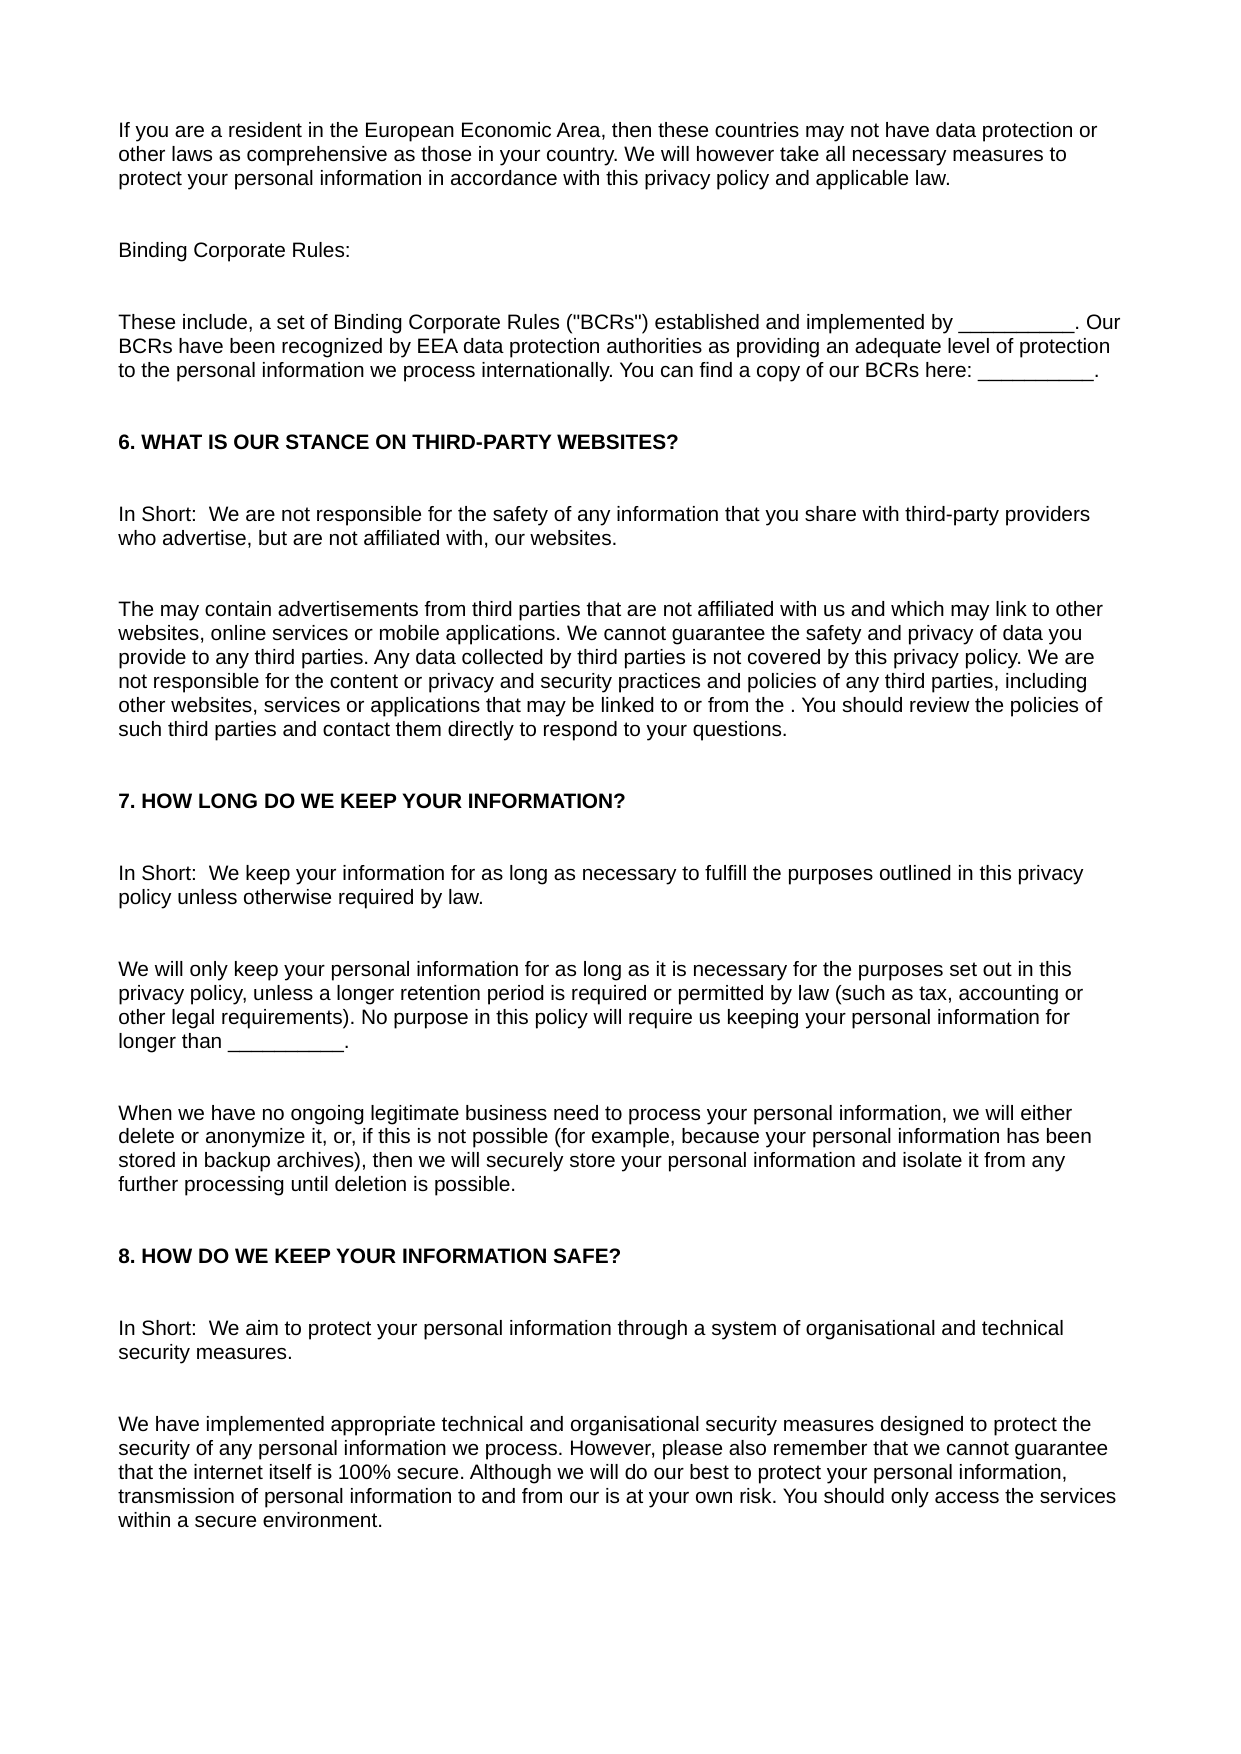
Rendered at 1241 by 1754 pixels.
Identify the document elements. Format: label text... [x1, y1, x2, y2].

text 6. WHAT IS OUR STANCE ON THIRD-PARTY WEBSITES? [118, 429, 1122, 453]
text If you are a resident in the European Economic Area, then these countries may not have data protection or other laws as comprehensive as those in your country. We will however take all necessary measures to protect your personal information in accordance with this privacy policy and applicable law. [118, 118, 1122, 190]
text We have implemented appropriate technical and organisational security measures designed to protect the security of any personal information we process. However, please also remember that we cannot guarantee that the internet itself is 100% secure. Although we will do our best to protect your personal information, transmission of personal information to and from our is at your own risk. You should only access the services within a secure environment. [118, 1412, 1122, 1532]
text These include, a set of Binding Corporate Rules ("BCRs") established and implemented by __________. Our BCRs have been recognized by EEA data protection authorities as providing an adequate level of protection to the personal information we process internationally. You can find a copy of our BCRs here: __________. [118, 310, 1122, 382]
text In Short: We are not responsible for the safety of any information that you share with third-party providers who advertise, but are not affiliated with, our websites. [118, 501, 1122, 549]
text The may contain advertisements from third parties that are not affiliated with us and which may link to other websites, online services or mobile applications. We cannot guarantee the safety and privacy of data you provide to any third parties. Any data collected by third parties is not covered by this privacy policy. We are not responsible for the content or privacy and security practices and policies of any third parties, including other websites, services or applications that may be linked to or from the . You should review the policies of such third parties and contact them directly to respond to your questions. [118, 597, 1122, 741]
text We will only keep your personal information for as long as it is necessary for the purposes set out in this privacy policy, unless a longer retention period is required or permitted by law (such as tax, accounting or other legal requirements). No purpose in this policy will require us keeping your personal information for longer than __________. [118, 957, 1122, 1052]
text When we have no ongoing legitimate business need to process your personal information, we will either delete or anonymize it, or, if this is not possible (for example, because your personal information has been stored in backup archives), then we will securely store your personal information and isolate it from any further processing until deletion is possible. [118, 1100, 1122, 1196]
text In Short: We keep your information for as long as necessary to fulfill the purposes outlined in this privacy policy unless otherwise required by law. [118, 861, 1122, 909]
text In Short: We aim to protect your personal information through a system of organisational and technical security measures. [118, 1316, 1122, 1364]
text 7. HOW LONG DO WE KEEP YOUR INFORMATION? [118, 789, 1122, 813]
text 8. HOW DO WE KEEP YOUR INFORMATION SAFE? [118, 1244, 1122, 1268]
text Binding Corporate Rules: [118, 238, 1122, 262]
